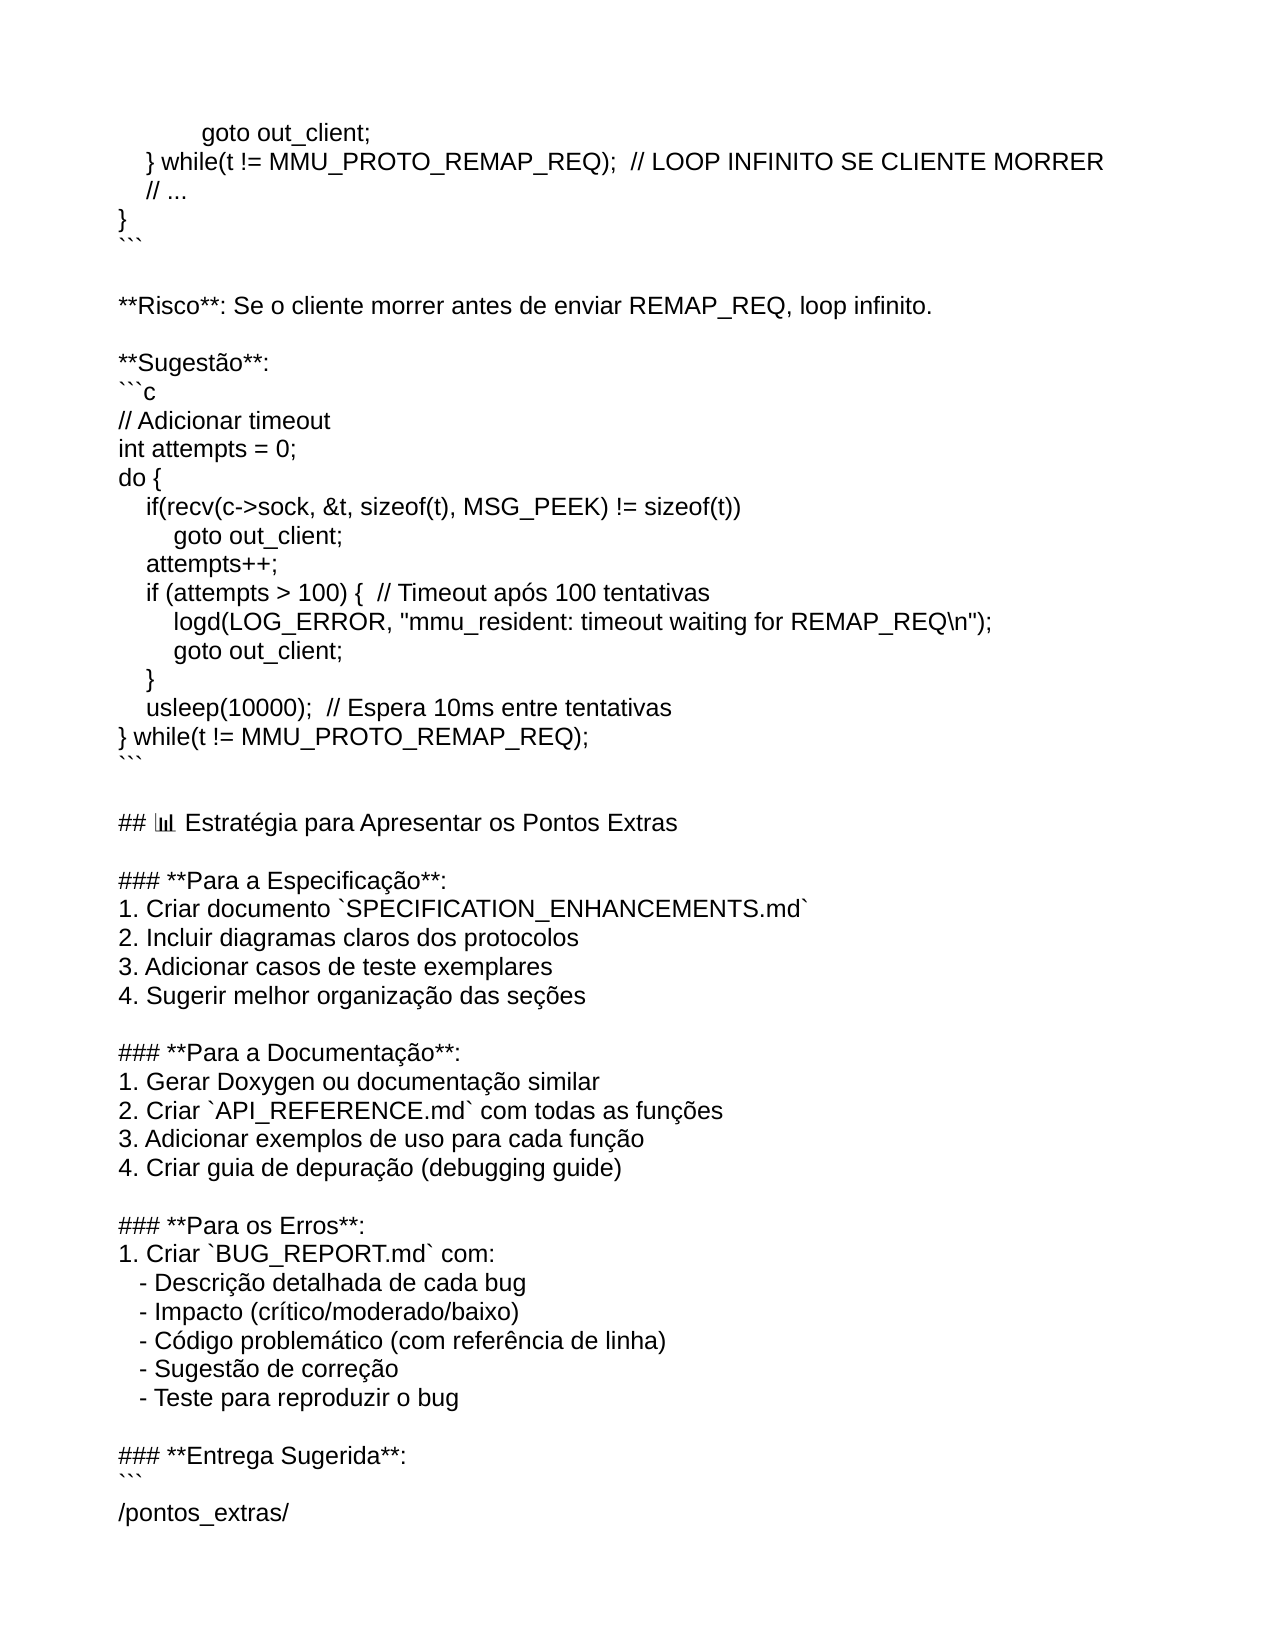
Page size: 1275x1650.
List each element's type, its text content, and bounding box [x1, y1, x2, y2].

text if(recv(c->sock, &t, sizeof(t), MSG_PEEK) != sizeof(t)) [118, 492, 1157, 521]
text usleep(10000); // Espera 10ms entre tentativas [118, 693, 1157, 722]
text 4. Sugerir melhor organização das seções [118, 981, 1157, 1009]
text /pontos_extras/ [118, 1498, 1157, 1527]
text logd(LOG_ERROR, "mmu_resident: timeout waiting for REMAP_REQ\n"); [118, 607, 1157, 636]
text 3. Adicionar casos de teste exemplares [118, 952, 1157, 981]
text - Sugestão de correção [118, 1354, 1157, 1383]
text } while(t != MMU_PROTO_REMAP_REQ); // LOOP INFINITO SE CLIENTE MORRER [118, 147, 1157, 176]
text 1. Criar `BUG_REPORT.md` com: [118, 1239, 1157, 1268]
text // ... [118, 176, 1157, 204]
text - Teste para reproduzir o bug [118, 1383, 1157, 1412]
text } [118, 204, 1157, 233]
text **Sugestão**: [118, 348, 1157, 377]
text 2. Criar `API_REFERENCE.md` com todas as funções [118, 1096, 1157, 1124]
text goto out_client; [118, 118, 1157, 147]
text ### **Para a Documentação**: [118, 1038, 1157, 1067]
text if (attempts > 100) { // Timeout após 100 tentativas [118, 578, 1157, 607]
text } while(t != MMU_PROTO_REMAP_REQ); [118, 722, 1157, 751]
text int attempts = 0; [118, 434, 1157, 463]
text goto out_client; [118, 521, 1157, 549]
text ``` [118, 751, 1157, 779]
text } [118, 664, 1157, 693]
text do { [118, 463, 1157, 492]
text ### **Para os Erros**: [118, 1211, 1157, 1239]
text 1. Criar documento `SPECIFICATION_ENHANCEMENTS.md` [118, 894, 1157, 923]
text 4. Criar guia de depuração (debugging guide) [118, 1153, 1157, 1182]
text ``` [118, 1469, 1157, 1498]
text 3. Adicionar exemplos de uso para cada função [118, 1124, 1157, 1153]
text ### **Para a Especificação**: [118, 866, 1157, 894]
text ```c [118, 377, 1157, 406]
text - Descrição detalhada de cada bug [118, 1268, 1157, 1297]
text - Código problemático (com referência de linha) [118, 1326, 1157, 1354]
text 1. Gerar Doxygen ou documentação similar [118, 1067, 1157, 1096]
text ### **Entrega Sugerida**: [118, 1441, 1157, 1469]
text attempts++; [118, 549, 1157, 578]
text **Risco**: Se o cliente morrer antes de enviar REMAP_REQ, loop infinito. [118, 291, 1157, 319]
text goto out_client; [118, 636, 1157, 664]
text 2. Incluir diagramas claros dos protocolos [118, 923, 1157, 952]
text - Impacto (crítico/moderado/baixo) [118, 1297, 1157, 1326]
text ``` [118, 233, 1157, 262]
text ## 📊 Estratégia para Apresentar os Pontos Extras [118, 808, 1157, 837]
text // Adicionar timeout [118, 406, 1157, 434]
